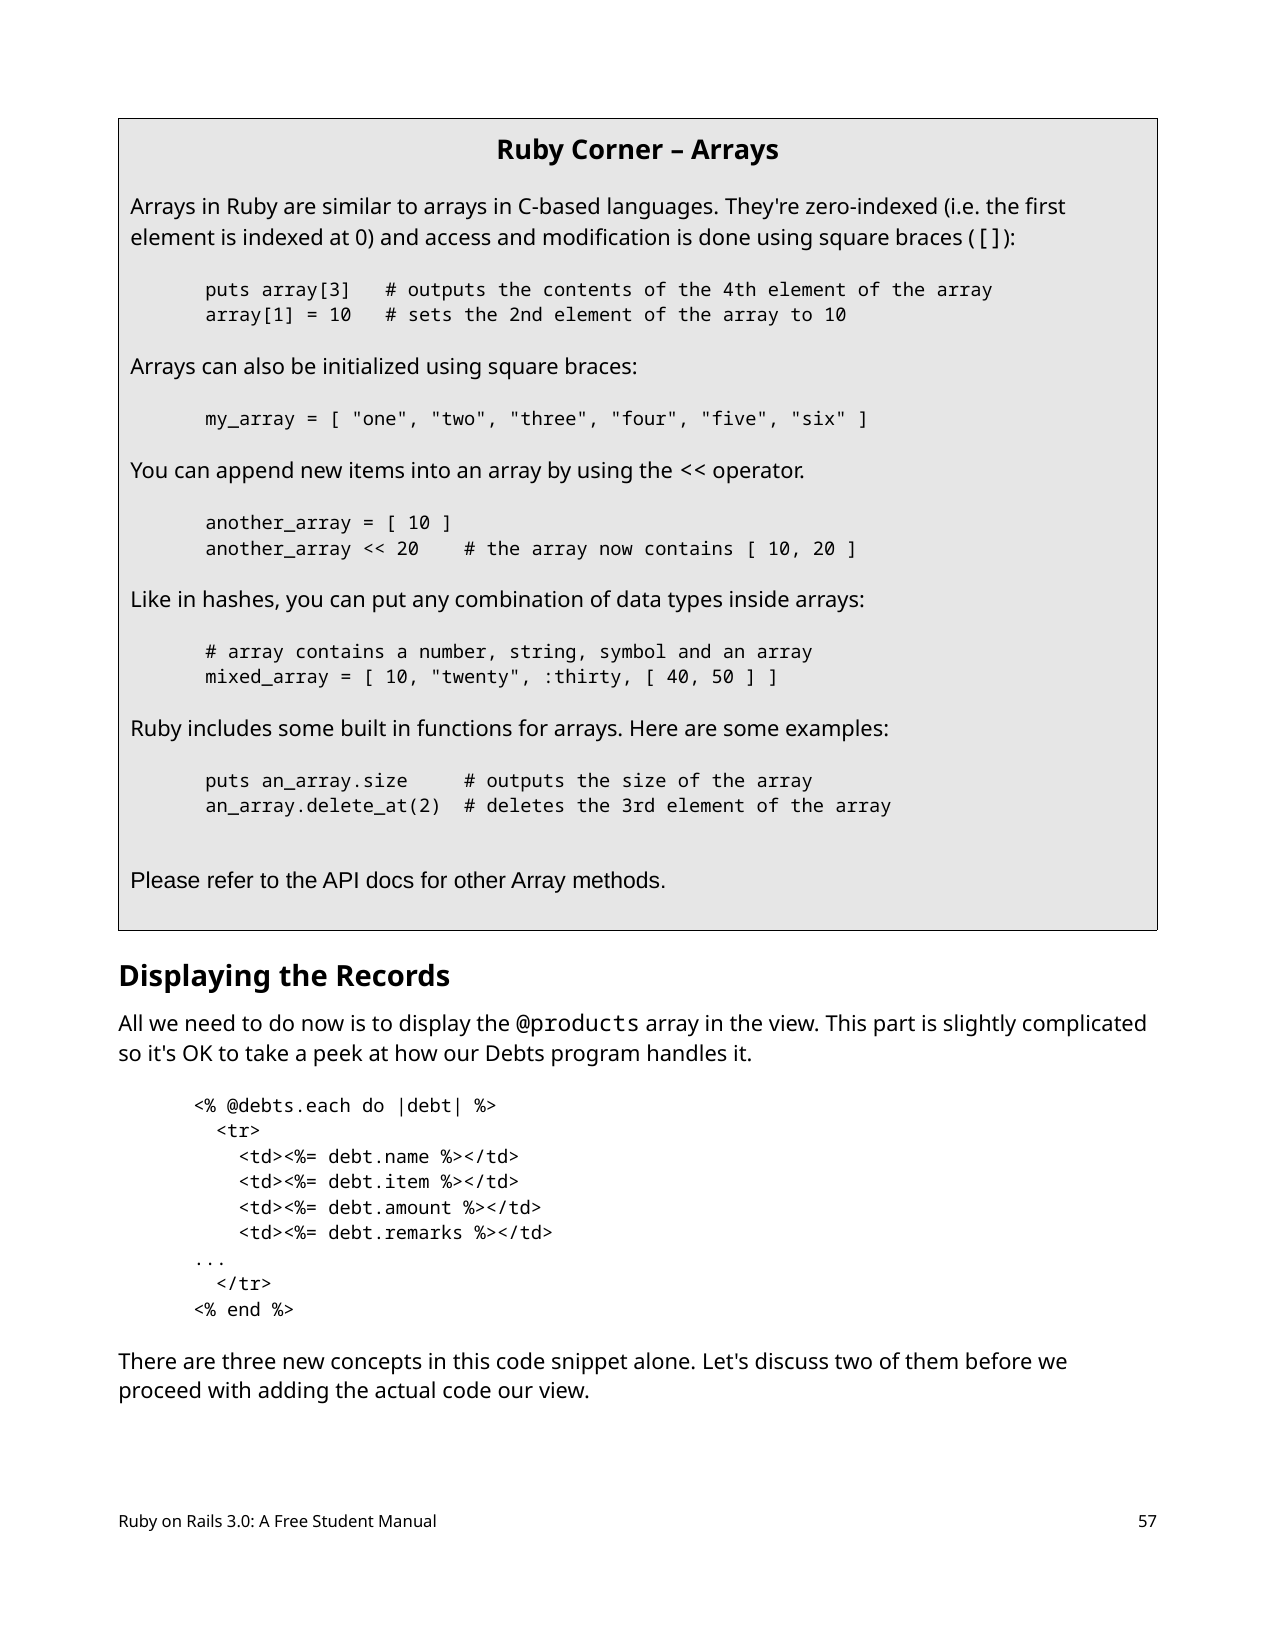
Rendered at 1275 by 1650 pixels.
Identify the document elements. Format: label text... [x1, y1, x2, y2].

text All we need to do now is to display the @products array in the view. This part is slightly complicated so it's OK to take a peek at how our Debts program handles it. [118, 1007, 1157, 1068]
subtitle Displaying the Records [118, 955, 1157, 994]
text There are three new concepts in this code snippet alone. Let's discuss two of them before we proceed with adding the actual code our view. [118, 1346, 1157, 1405]
table_header Ruby Corner – Arrays Arrays in Ruby are similar to arrays in C-based languages. They're zero-indexed (i.e. the first element is indexed at 0) and access and modification is done using square braces ([]): puts array[3] # outputs the contents of the 4th element of the array array[1] = 10 # sets the 2nd element of the array to 10 Arrays can also be initialized using square braces: my_array = [ "one", "two", "three", "four", "five", "six" ] You can append new items into an array by using the << operator. another_array = [ 10 ] another_array << 20 # the array now contains [ 10, 20 ] Like in hashes, you can put any combination of data types inside arrays: # array contains a number, string, symbol and an array mixed_array = [ 10, "twenty", :thirty, [ 40, 50 ] ] Ruby includes some built in functions for arrays. Here are some examples: puts an_array.size # outputs the size of the array an_array.delete_at(2) # deletes the 3rd element of the array Please refer to the API docs for other Array methods. [119, 119, 1157, 930]
text <% @debts.each do |debt| %> <tr> <td><%= debt.name %></td> <td><%= debt.item %></td> <td><%= debt.amount %></td> <td><%= debt.remarks %></td> ... </tr> <% end %> [193, 1092, 1157, 1322]
